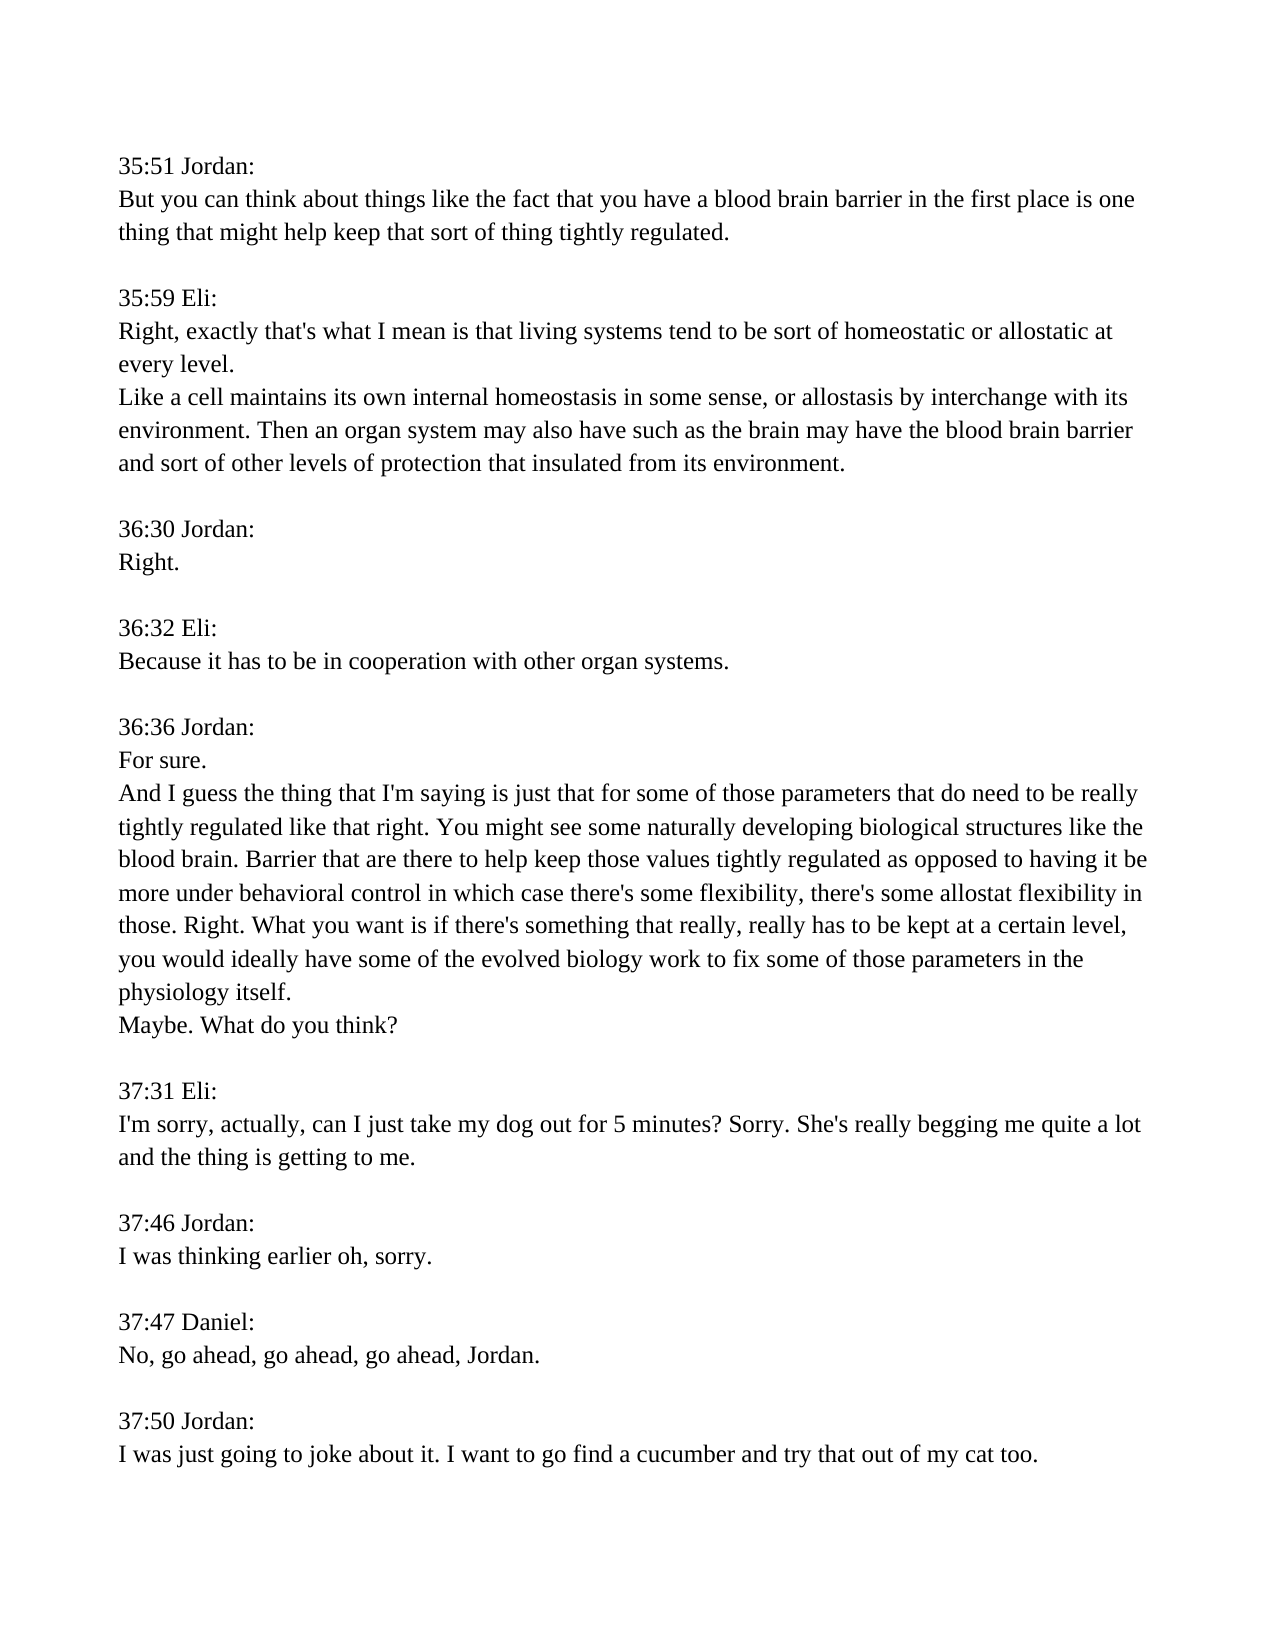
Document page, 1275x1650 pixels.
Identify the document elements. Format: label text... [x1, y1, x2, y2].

text 35:59 Eli: [118, 283, 1157, 312]
text No, go ahead, go ahead, go ahead, Jordan. [118, 1340, 1157, 1369]
text Right. [118, 547, 1157, 576]
text Because it has to be in cooperation with other organ systems. [118, 646, 1157, 675]
text I'm sorry, actually, can I just take my dog out for 5 minutes? Sorry. She's really begging me quite a lot and the thing is getting to me. [118, 1109, 1157, 1171]
text 37:31 Eli: [118, 1076, 1157, 1104]
text Right, exactly that's what I mean is that living systems tend to be sort of homeostatic or allostatic at every level. [118, 316, 1157, 378]
text 36:36 Jordan: [118, 712, 1157, 741]
text Like a cell maintains its own internal homeostasis in some sense, or allostasis by interchange with its environment. Then an organ system may also have such as the brain may have the blood brain barrier and sort of other levels of protection that insulated from its environment. [118, 382, 1157, 477]
text 37:46 Jordan: [118, 1208, 1157, 1237]
text I was thinking earlier oh, sorry. [118, 1241, 1157, 1269]
text Maybe. What do you think? [118, 1010, 1157, 1038]
text 35:51 Jordan: [118, 151, 1157, 180]
text And I guess the thing that I'm saying is just that for some of those parameters that do need to be really tightly regulated like that right. You might see some naturally developing biological structures like the blood brain. Barrier that are there to help keep those values tightly regulated as opposed to having it be more under behavioral control in which case there's some flexibility, there's some allostat flexibility in those. Right. What you want is if there's something that really, really has to be kept at a certain level, you would ideally have some of the evolved biology work to fix some of those parameters in the physiology itself. [118, 778, 1157, 1005]
text 36:32 Eli: [118, 613, 1157, 642]
text For sure. [118, 746, 1157, 774]
text But you can think about things like the fact that you have a blood brain barrier in the first place is one thing that might help keep that sort of thing tightly regulated. [118, 184, 1157, 246]
text I was just going to joke about it. I want to go find a cucumber and try that out of my cat too. [118, 1439, 1157, 1468]
text 37:47 Daniel: [118, 1307, 1157, 1336]
text 36:30 Jordan: [118, 514, 1157, 543]
text 37:50 Jordan: [118, 1406, 1157, 1435]
